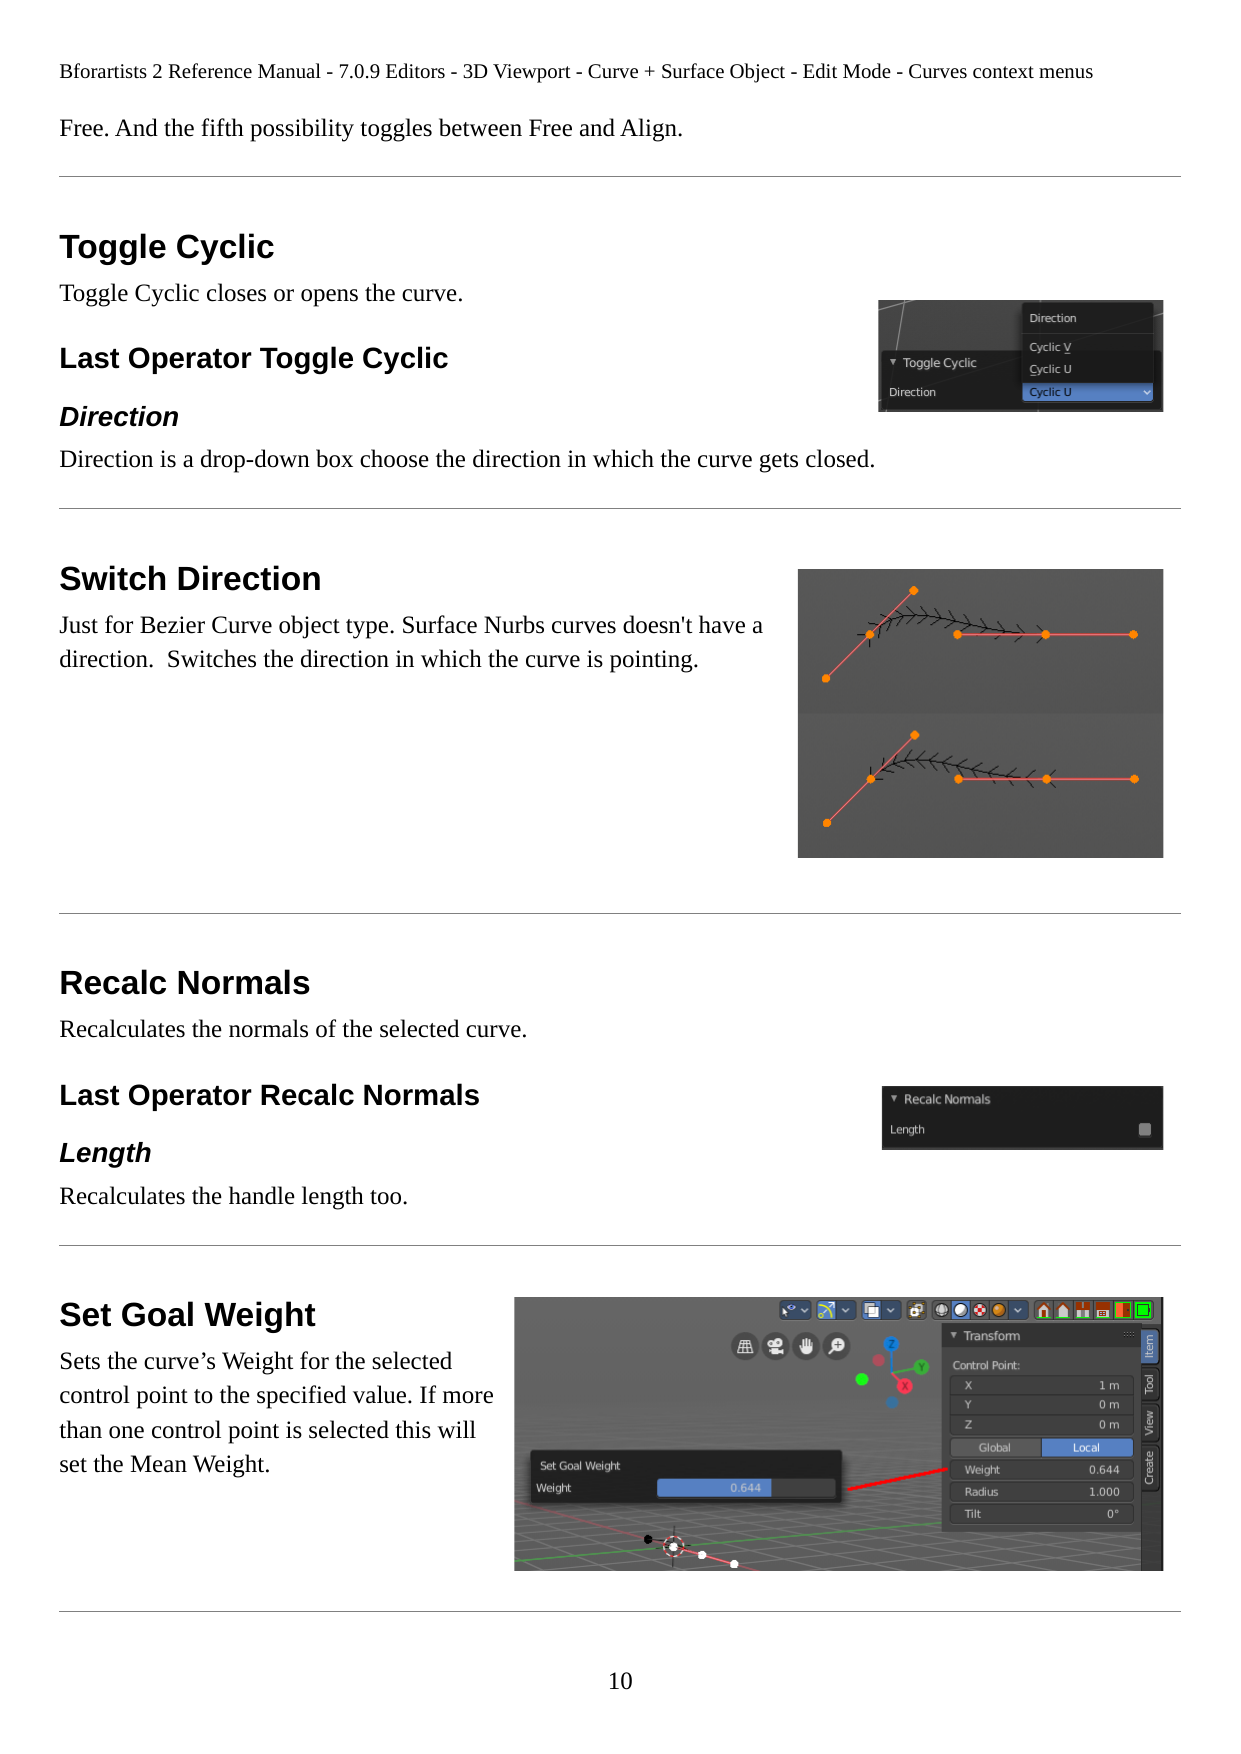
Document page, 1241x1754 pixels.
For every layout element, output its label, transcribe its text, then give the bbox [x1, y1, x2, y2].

subtitle Last Operator Toggle Cyclic [59, 341, 878, 375]
subtitle Toggle Cyclic [59, 227, 1181, 265]
picture [881, 1086, 1164, 1150]
text Toggle Cyclic closes or opens the curve. [59, 278, 1181, 307]
text Direction is a drop-down box choose the direction in which the curve gets closed. [59, 444, 1181, 473]
subtitle Direction [59, 400, 1181, 432]
text Just for Bezier Curve object type. Surface Nurbs curves doesn't have a direction. Switches the direction in which the curve is pointing. [59, 610, 797, 673]
subtitle [1164, 341, 1181, 375]
text Recalculates the normals of the selected curve. [59, 1014, 1181, 1043]
picture [514, 1297, 1164, 1571]
picture [797, 569, 1164, 858]
subtitle Switch Direction [59, 559, 1181, 597]
subtitle Length [59, 1137, 1181, 1168]
picture [878, 300, 1164, 412]
subtitle Last Operator Recalc Normals [59, 1078, 1181, 1112]
subtitle Recalc Normals [59, 963, 1181, 1002]
subtitle Set Goal Weight [59, 1295, 1181, 1334]
text Free. And the fifth possibility toggles between Free and Align. [59, 113, 1181, 141]
text Sets the curve’s Weight for the selected control point to the specified value. If more than one control point is selected this will set the Mean Weight. [59, 1346, 514, 1478]
text Recalculates the handle length too. [59, 1181, 1181, 1210]
